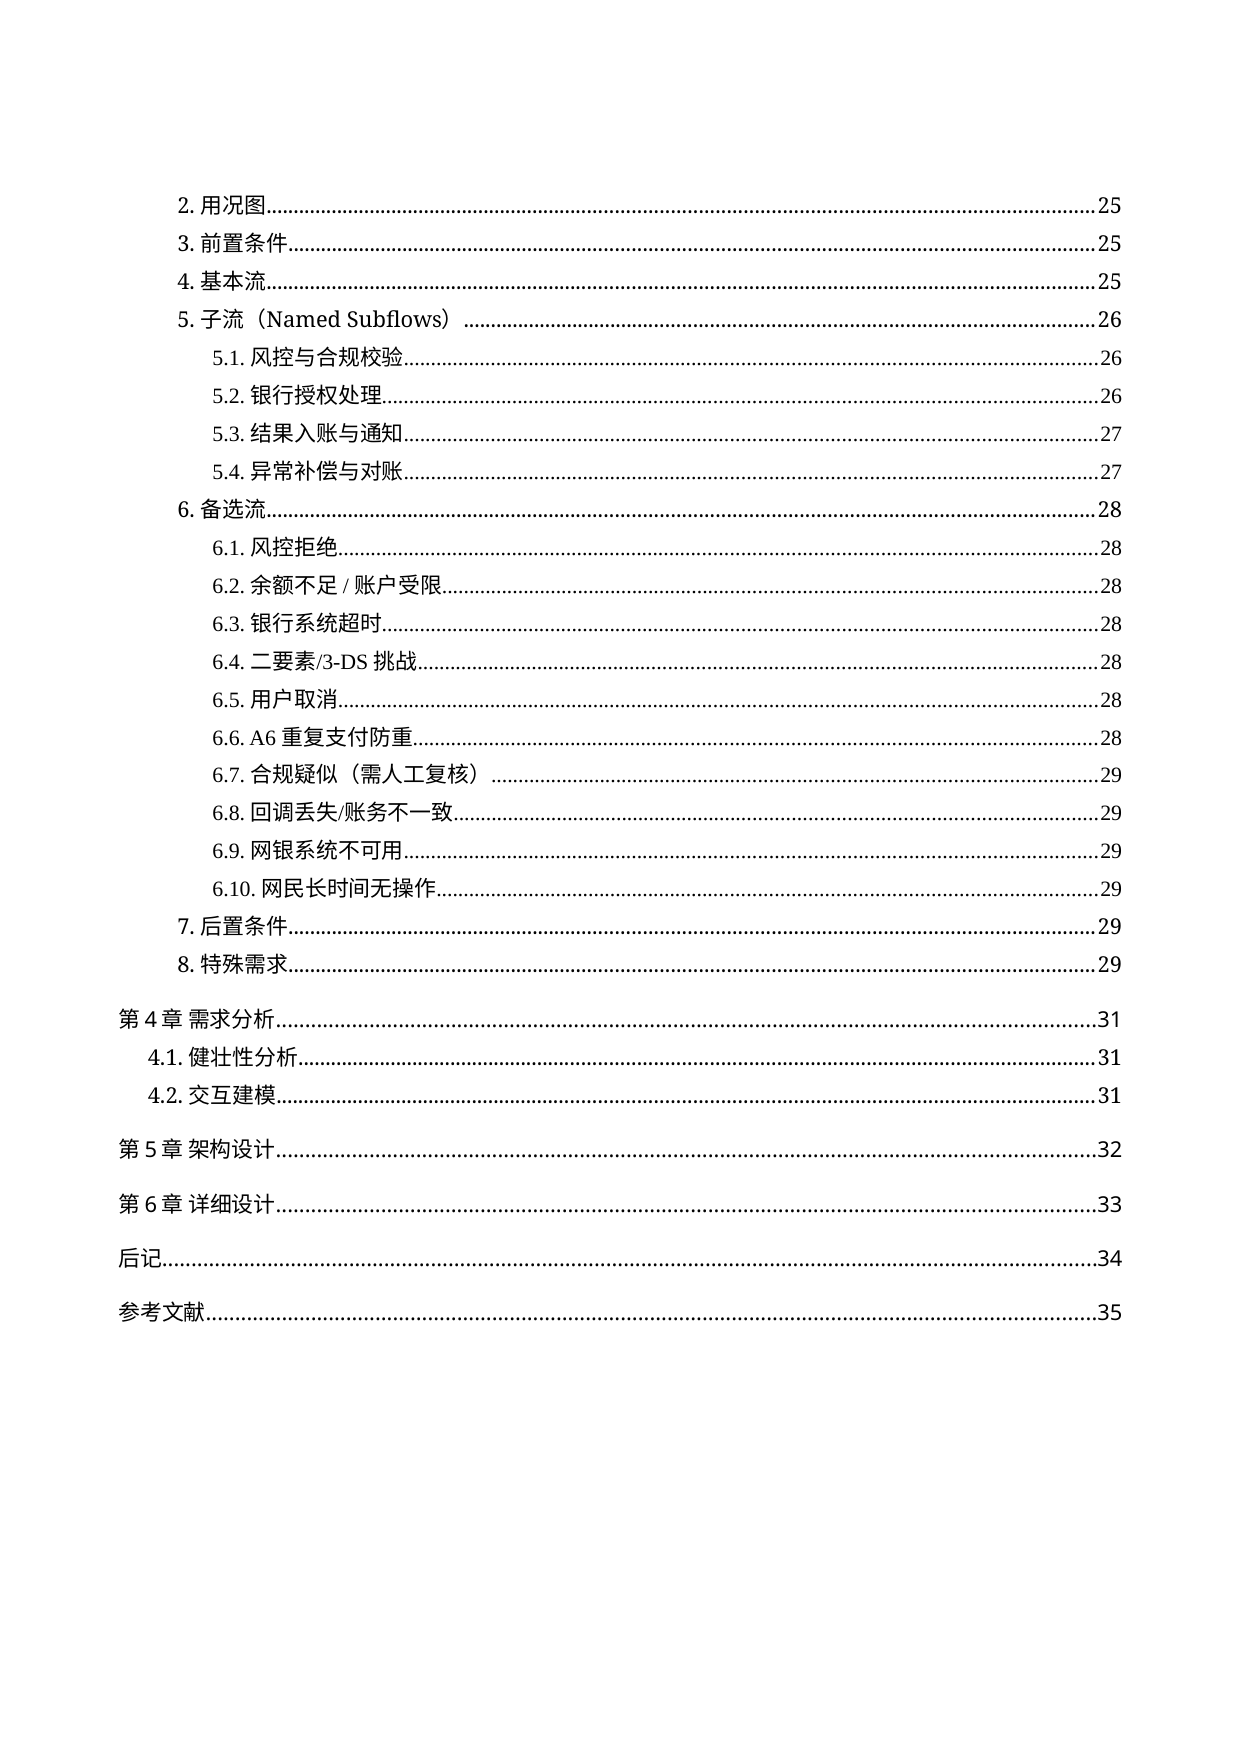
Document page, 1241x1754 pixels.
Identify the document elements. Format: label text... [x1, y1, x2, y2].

text 6.1. 风控拒绝 28 [207, 530, 1122, 562]
text 7. 后置条件 29 [177, 909, 1122, 941]
text 6.8. 回调丢失/账务不一致 29 [207, 795, 1122, 827]
text 5.3. 结果入账与通知 27 [207, 416, 1122, 448]
text 5.1. 风控与合规校验 26 [207, 340, 1122, 372]
text 6.9. 网银系统不可用 29 [207, 833, 1122, 865]
text 第6章 详细设计 33 [118, 1187, 1122, 1218]
text 5.2. 银行授权处理 26 [207, 378, 1122, 410]
text 2. 用况图 25 [177, 188, 1122, 219]
text 5.4. 异常补偿与对账 27 [207, 454, 1122, 486]
text 4.2. 交互建模 31 [148, 1078, 1122, 1109]
text 第5章 架构设计 32 [118, 1132, 1122, 1164]
text 6.6. A6 重复支付防重 28 [207, 719, 1122, 751]
text 6.5. 用户取消 28 [207, 682, 1122, 713]
text 后记 34 [118, 1241, 1122, 1273]
text 4. 基本流 25 [177, 264, 1122, 296]
text 8. 特殊需求 29 [177, 947, 1122, 979]
text 6.4. 二要素/3-DS 挑战 28 [207, 644, 1122, 675]
text 6.10. 网民长时间无操作 29 [207, 871, 1122, 903]
text 第4章 需求分析 31 [118, 1002, 1122, 1033]
text 3. 前置条件 25 [177, 226, 1122, 257]
text 6.7. 合规疑似（需人工复核） 29 [207, 757, 1122, 789]
text 6.2. 余额不足 / 账户受限 28 [207, 568, 1122, 599]
text 6.3. 银行系统超时 28 [207, 606, 1122, 637]
text 参考文献 35 [118, 1295, 1122, 1327]
text 5. 子流（Named Subflows） 26 [177, 302, 1122, 334]
text 6. 备选流 28 [177, 492, 1122, 523]
text 4.1. 健壮性分析 31 [148, 1040, 1122, 1071]
